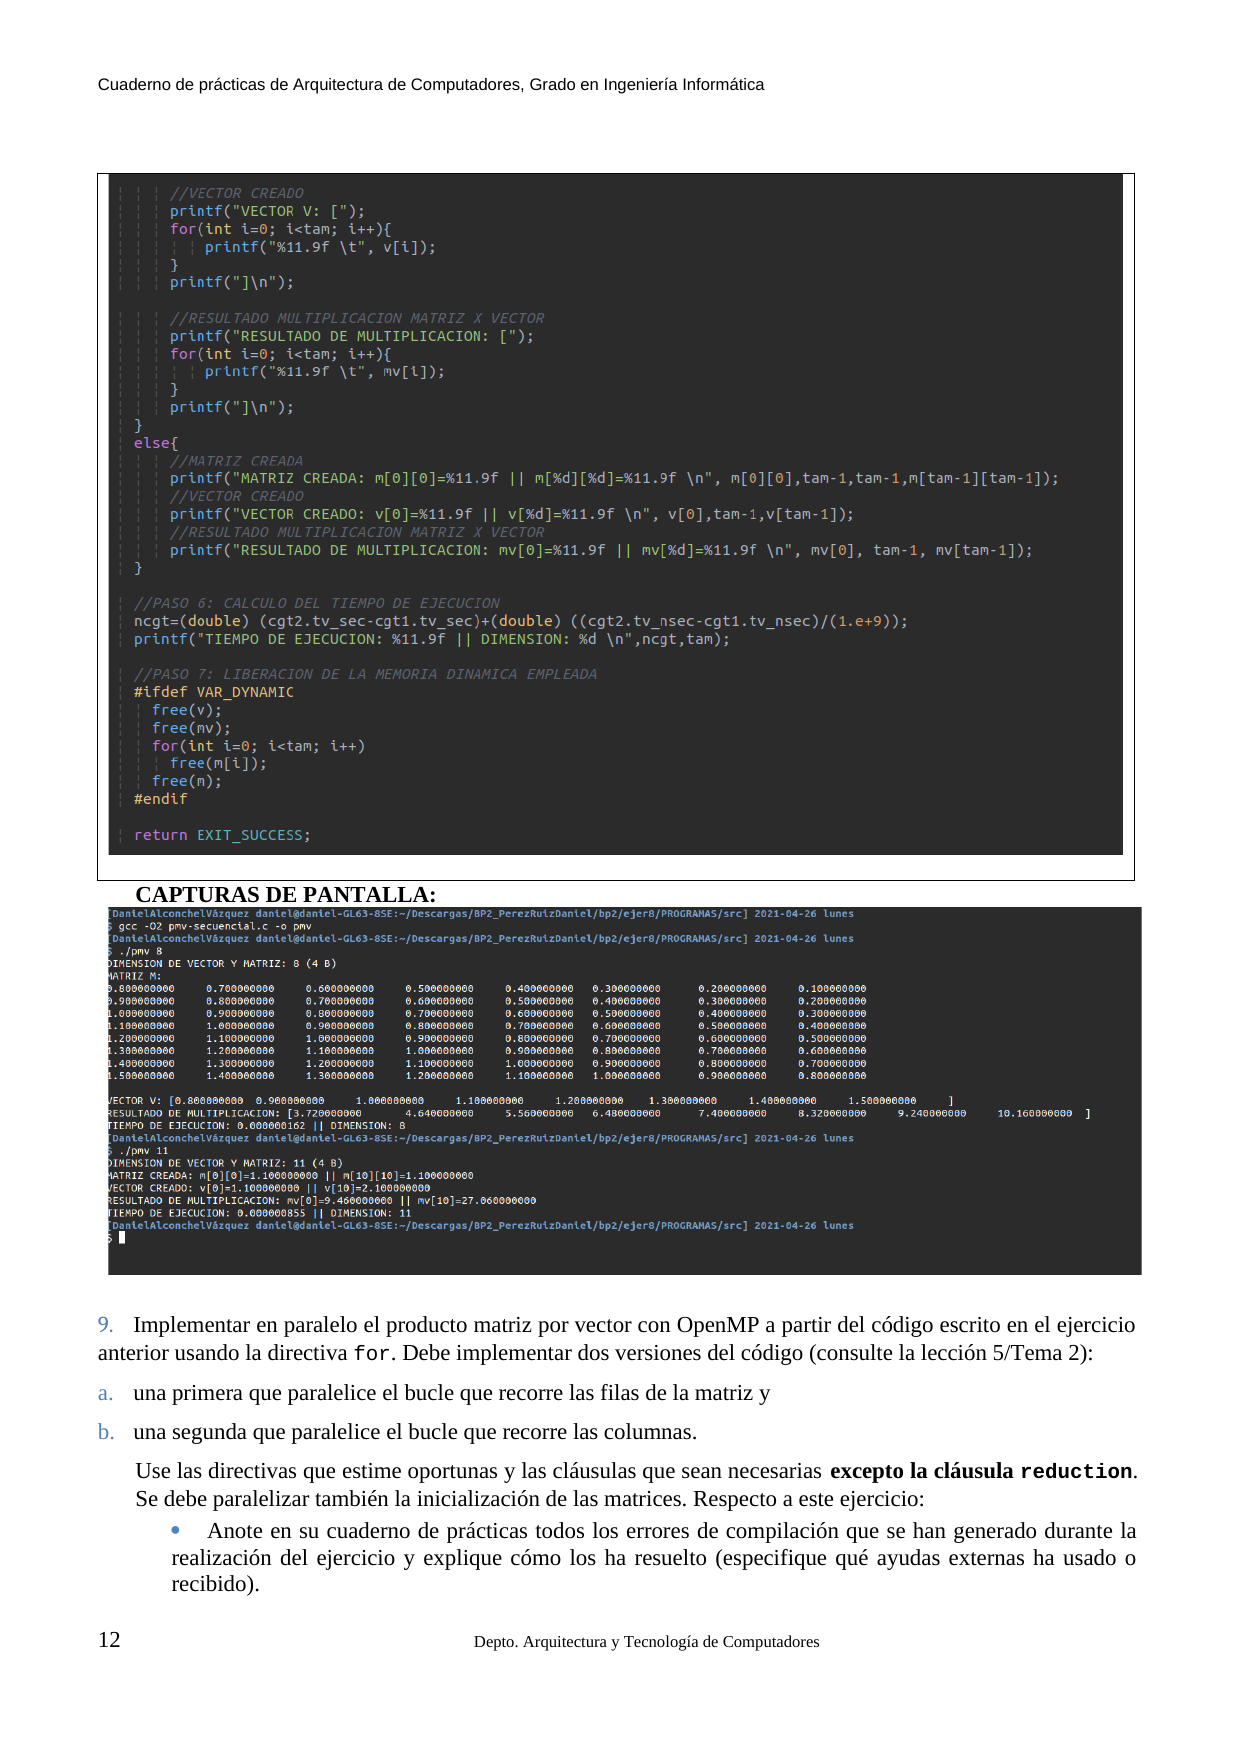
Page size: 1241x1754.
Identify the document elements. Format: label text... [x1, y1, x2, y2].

list una segunda que paralelice el bucle que recorre las columnas. [98, 1418, 1138, 1445]
text CAPTURAS DE PANTALLA: [135, 881, 1138, 907]
picture [108, 174, 1123, 855]
list Use las directivas que estime oportunas y las cláusulas que sean necesarias excepto la cláusula reduction. Se debe paralelizar también la inicialización de las matrices. Respecto a este ejercicio: [135, 1457, 1138, 1511]
table_header [98, 174, 1134, 880]
list Implementar en paralelo el producto matriz por vector con OpenMP a partir del código escrito en el ejercicio anterior usando la directiva for. Debe implementar dos versiones del código (consulte la lección 5/Tema 2): [98, 1311, 1138, 1367]
list una primera que paralelice el bucle que recorre las filas de la matriz y [98, 1379, 1138, 1406]
list Anote en su cuaderno de prácticas todos los errores de compilación que se han generado durante la realización del ejercicio y explique cómo los ha resuelto (especifique qué ayudas externas ha usado o recibido). [171, 1517, 1138, 1596]
picture [108, 907, 1142, 1275]
